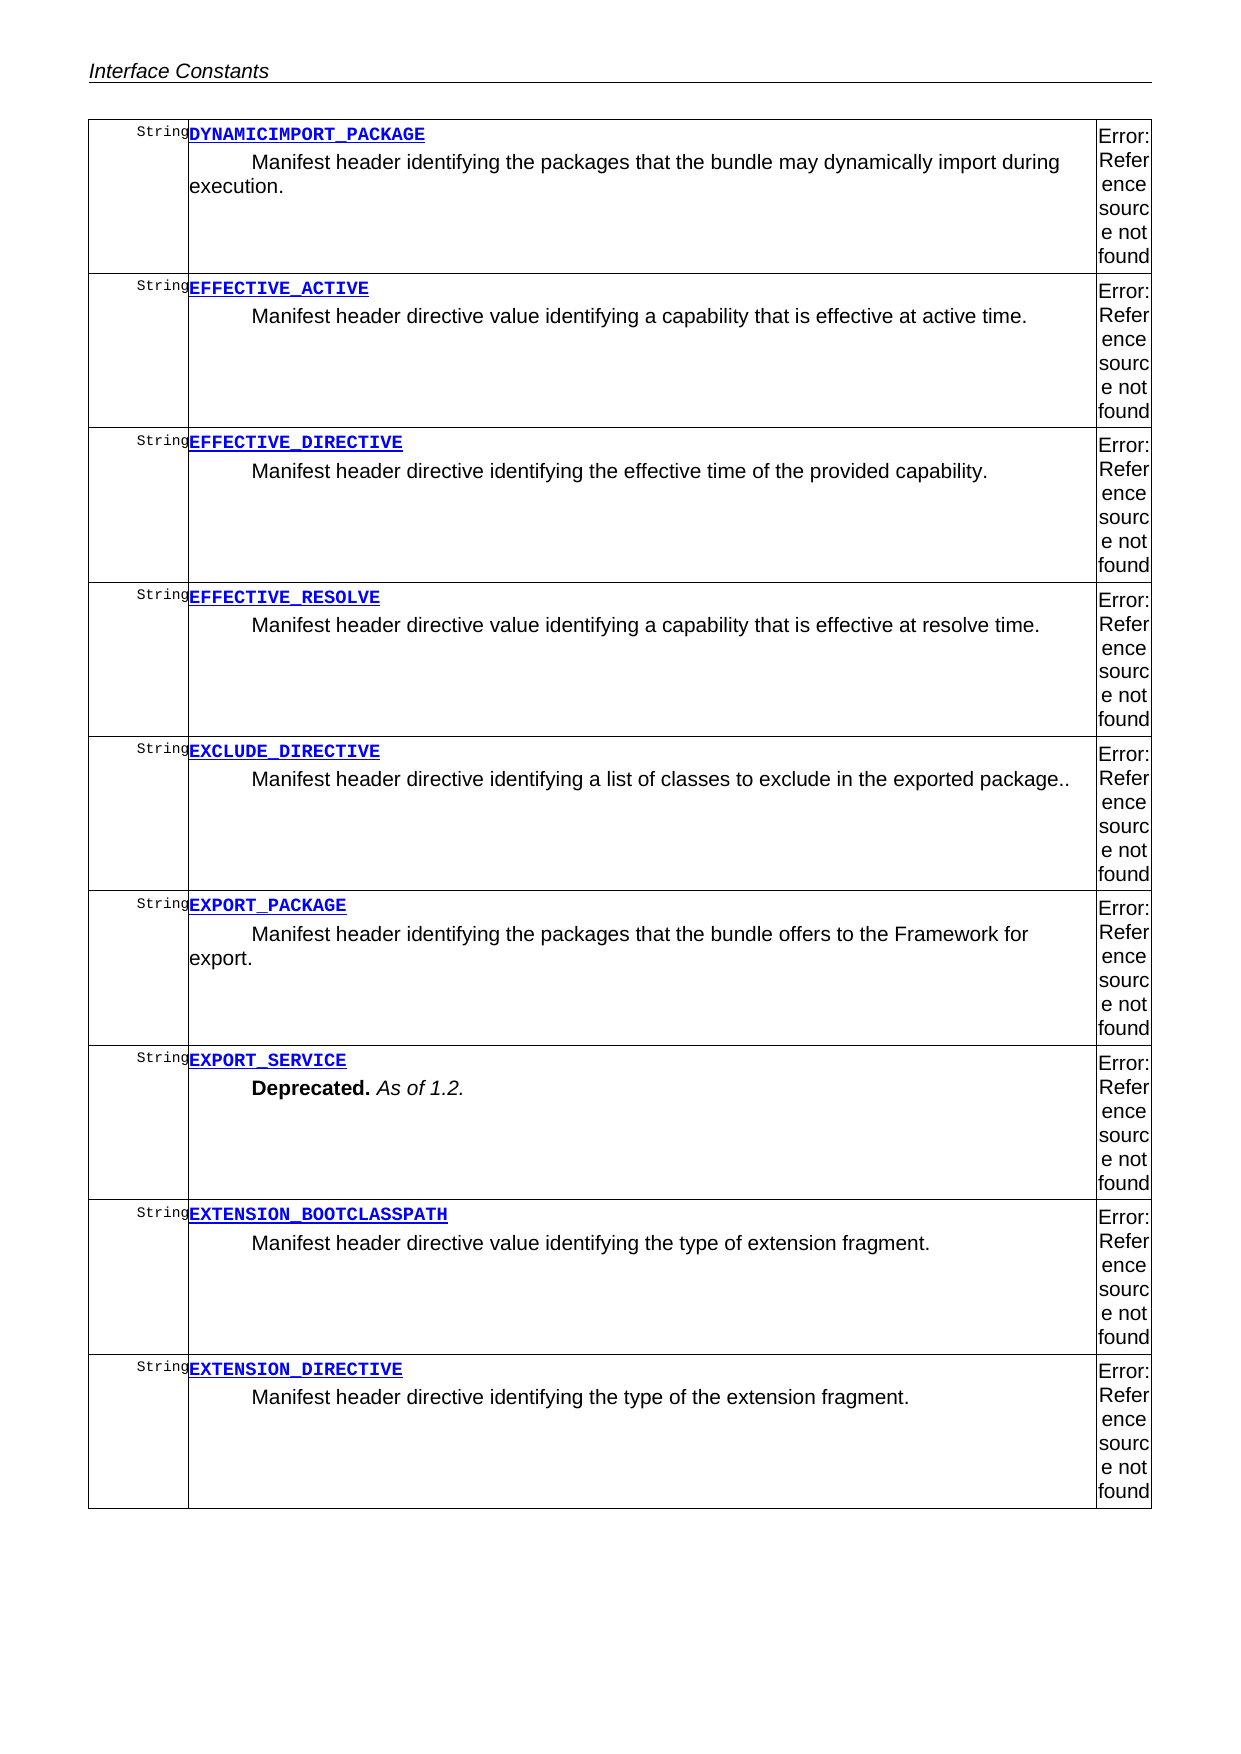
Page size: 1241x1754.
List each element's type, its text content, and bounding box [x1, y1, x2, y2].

table_cell Error: Reference source not found [1097, 891, 1151, 1045]
table_cell EXPORT_PACKAGE Manifest header identifying the packages that the bundle offers to the Framework for export. [189, 891, 1096, 1045]
table_cell DYNAMICIMPORT_PACKAGE Manifest header identifying the packages that the bundle may dynamically import during execution. [189, 120, 1096, 273]
table_cell Error: Reference source not found [1097, 583, 1151, 736]
table_cell String [89, 1200, 188, 1353]
table_cell Error: Reference source not found [1097, 428, 1151, 582]
table_cell String [89, 583, 188, 736]
table_cell Error: Reference source not found [1097, 120, 1151, 273]
table_cell EFFECTIVE_ACTIVE Manifest header directive value identifying a capability that is effective at active time. [189, 274, 1096, 427]
table_cell String [89, 737, 188, 890]
table_cell Error: Reference source not found [1097, 1355, 1151, 1508]
table_cell EXCLUDE_DIRECTIVE Manifest header directive identifying a list of classes to exclude in the exported package.. [189, 737, 1096, 890]
table_cell String [89, 274, 188, 427]
table_cell Error: Reference source not found [1097, 1200, 1151, 1353]
table_cell Error: Reference source not found [1097, 737, 1151, 890]
table_cell String [89, 428, 188, 582]
table_cell Error: Reference source not found [1097, 1046, 1151, 1199]
table_cell String [89, 1046, 188, 1199]
table_cell EXTENSION_DIRECTIVE Manifest header directive identifying the type of the extension fragment. [189, 1355, 1096, 1508]
table_cell EXPORT_SERVICE Deprecated. As of 1.2. [189, 1046, 1096, 1199]
table_cell String [89, 120, 188, 273]
table_cell EFFECTIVE_RESOLVE Manifest header directive value identifying a capability that is effective at resolve time. [189, 583, 1096, 736]
table_cell Error: Reference source not found [1097, 274, 1151, 427]
table_cell EXTENSION_BOOTCLASSPATH Manifest header directive value identifying the type of extension fragment. [189, 1200, 1096, 1353]
table_cell EFFECTIVE_DIRECTIVE Manifest header directive identifying the effective time of the provided capability. [189, 428, 1096, 582]
table_cell String [89, 1355, 188, 1508]
table_cell String [89, 891, 188, 1045]
